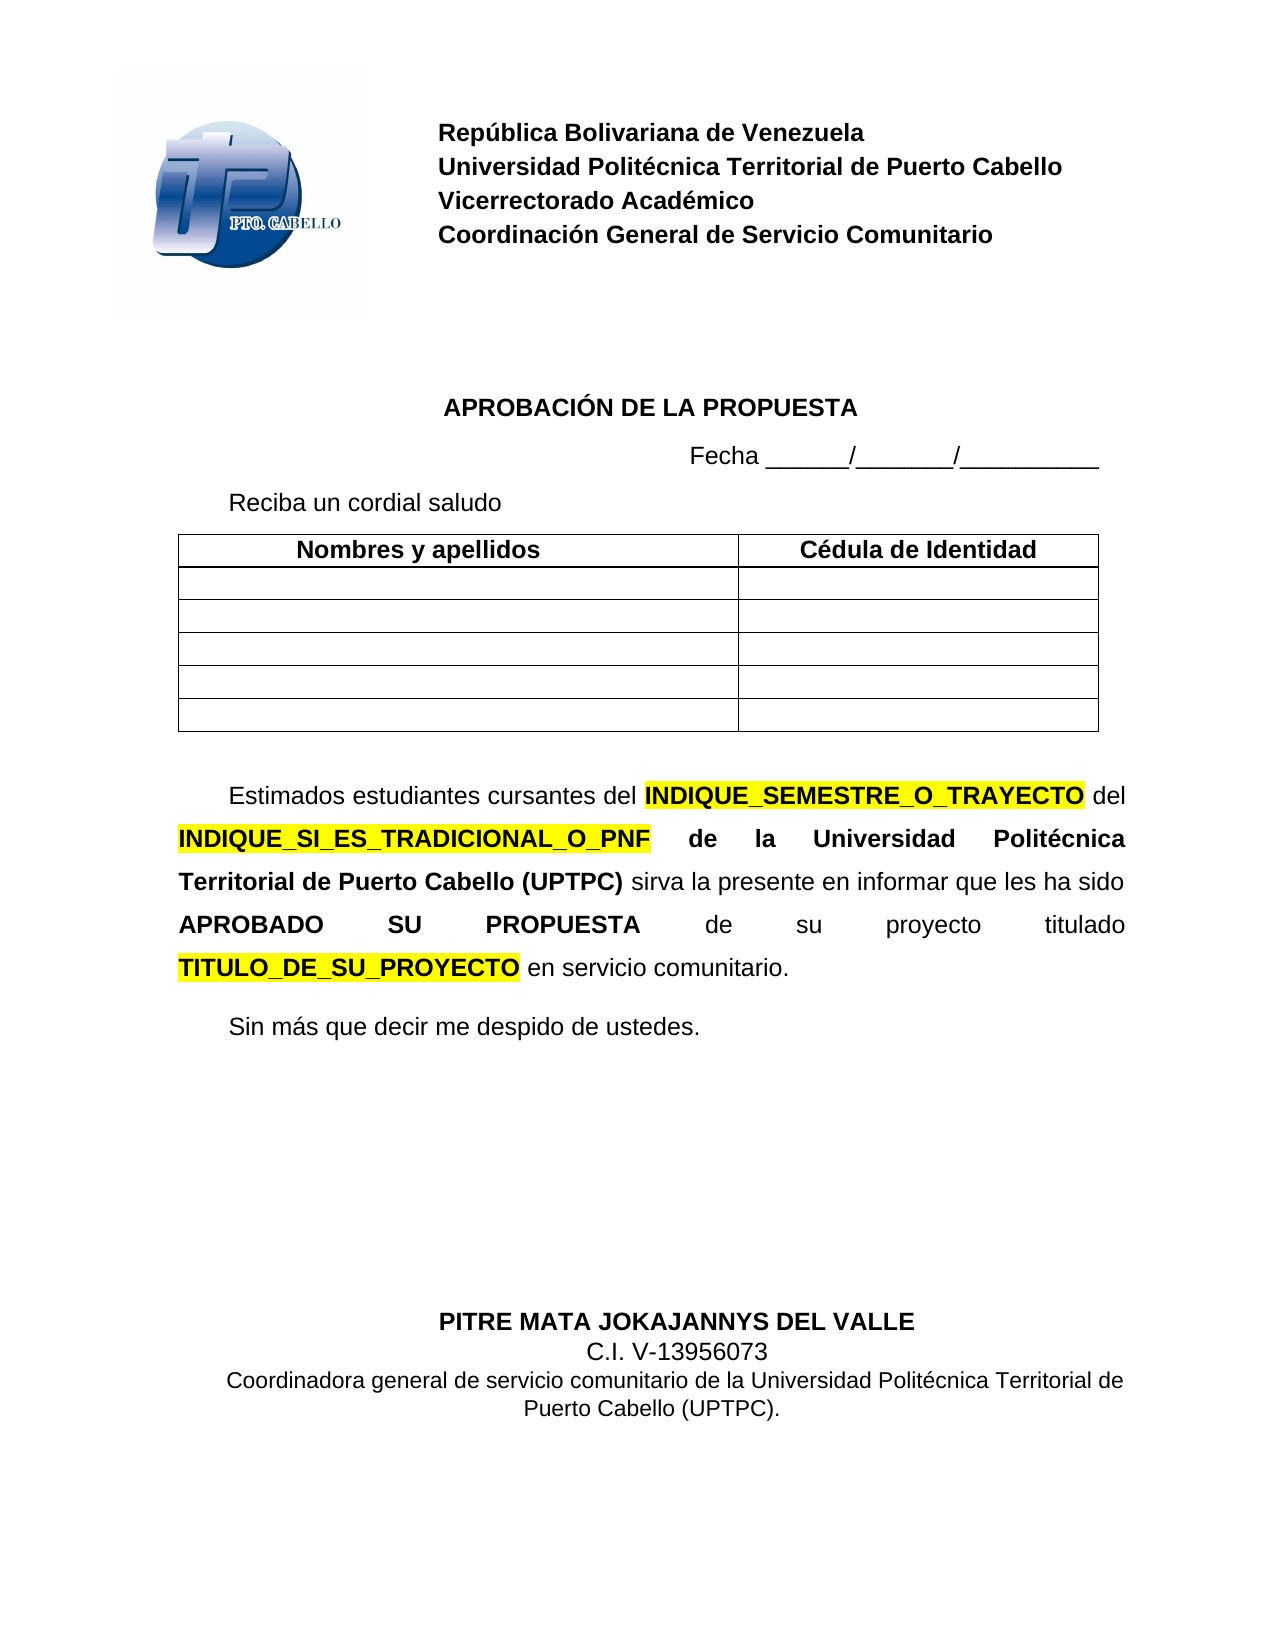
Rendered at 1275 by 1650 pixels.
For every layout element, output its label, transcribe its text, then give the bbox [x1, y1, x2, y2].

table_cell [179, 666, 738, 698]
text Sin más que decir me despido de ustedes. [177, 1012, 1126, 1040]
text República Bolivariana de Venezuela [368, 118, 1126, 147]
text C.I. V-13956073 [177, 1337, 1126, 1366]
text Reciba un cordial saludo [177, 488, 1126, 517]
table_cell [739, 568, 1098, 599]
text Coordinadora general de servicio comunitario de la Universidad Politécnica Territorial de Puerto Cabello (UPTPC). [177, 1367, 1126, 1421]
table_cell [739, 666, 1098, 698]
table_header Nombres y apellidos [179, 535, 738, 566]
text Fecha ______/_______/__________ [177, 441, 1099, 469]
table_cell [179, 699, 738, 731]
text PITRE MATA JOKAJANNYS DEL VALLE [177, 1307, 1126, 1336]
subtitle APROBACIÓN DE LA PROPUESTA [176, 393, 1126, 422]
text Universidad Politécnica Territorial de Puerto Cabello [368, 152, 1126, 181]
table_cell [179, 568, 738, 599]
text Vicerrectorado Académico [368, 186, 1126, 214]
table_cell [739, 699, 1098, 731]
table_header Cédula de Identidad [739, 535, 1098, 566]
table_cell [179, 600, 738, 632]
text Estimados estudiantes cursantes del INDIQUE_SEMESTRE_O_TRAYECTO del INDIQUE_SI_ES_TRADICIONAL_O_PNF de la Universidad Politécnica Territorial de Puerto Cabello (UPTPC) sirva la presente en informar que les ha sido APROBADO SU PROPUESTA de su proyecto titulado TITULO_DE_SU_PROYECTO en servicio comunitario. [177, 781, 1126, 982]
table_cell [739, 600, 1098, 632]
picture [115, 68, 368, 321]
text Coordinación General de Servicio Comunitario [368, 219, 1126, 248]
table_cell [179, 633, 738, 665]
table_cell [739, 633, 1098, 665]
